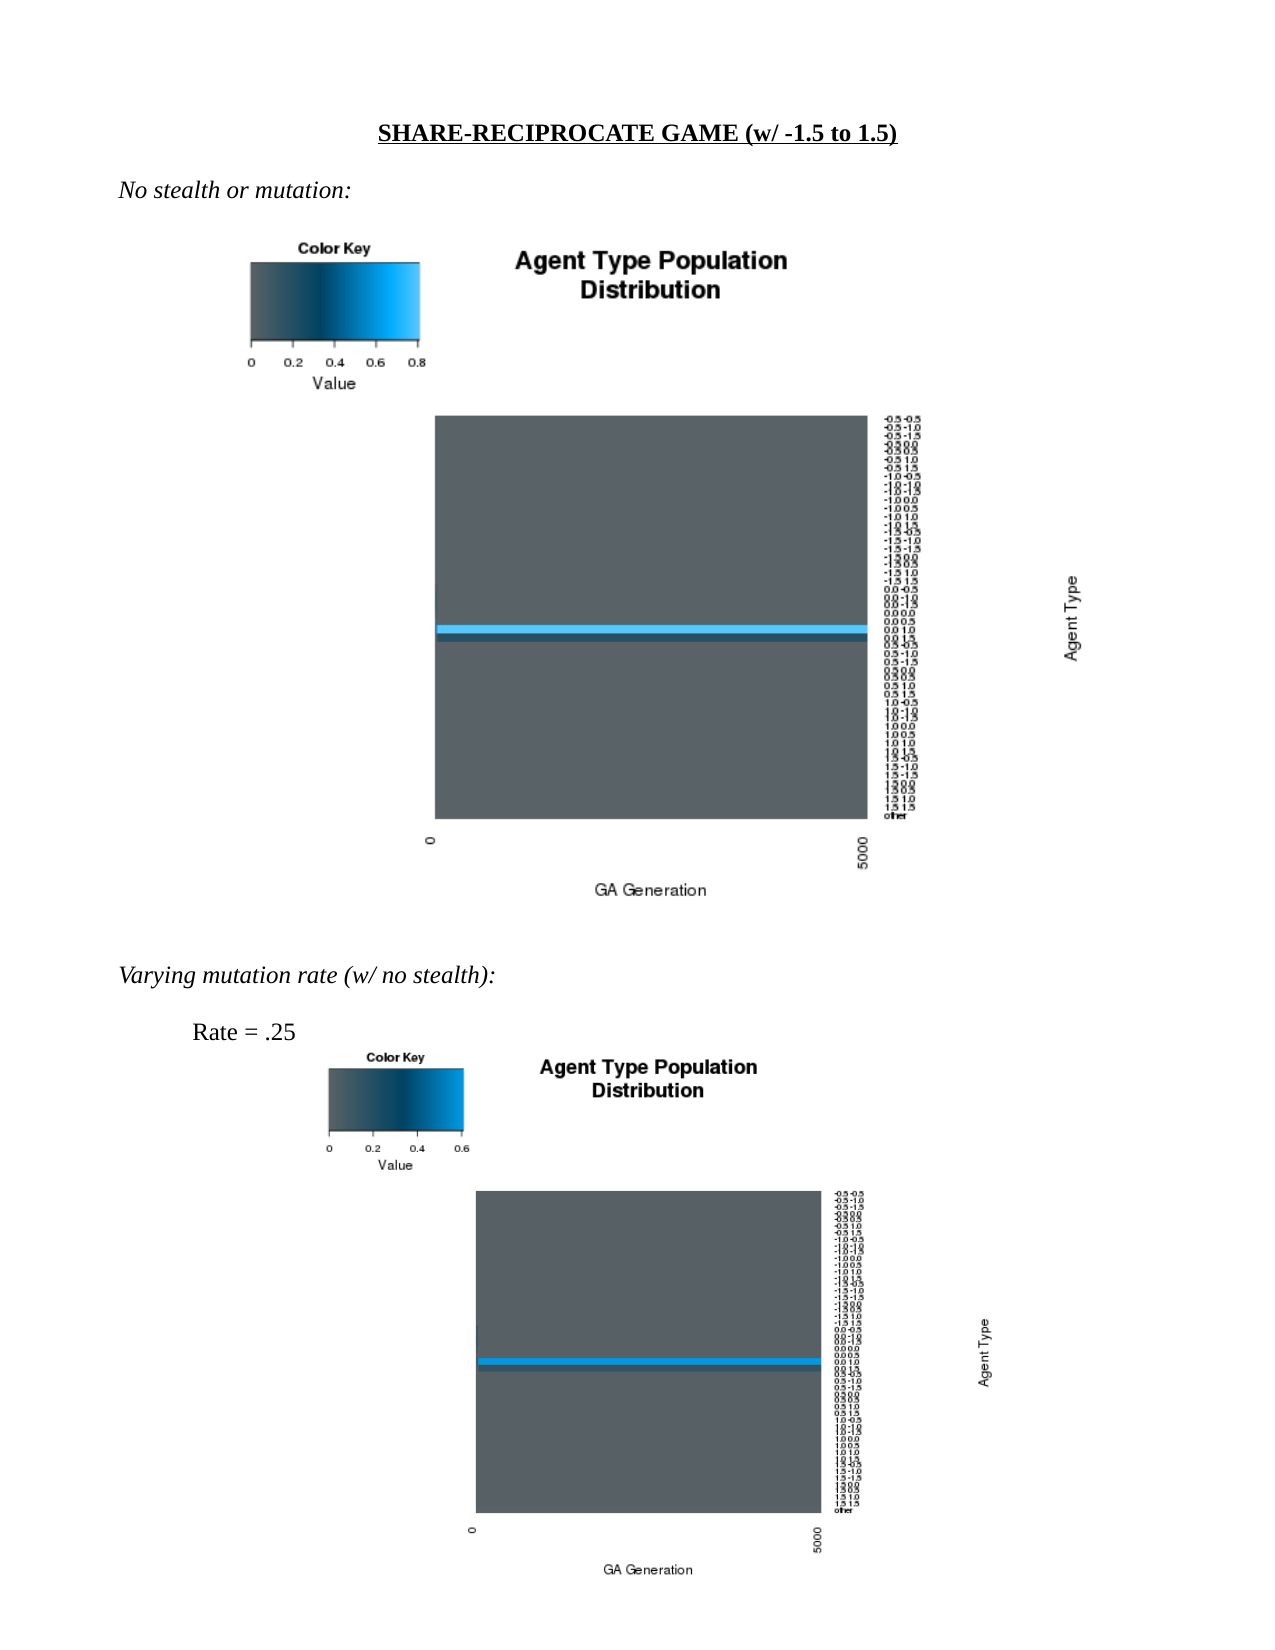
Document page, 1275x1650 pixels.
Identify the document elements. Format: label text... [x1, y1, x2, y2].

text No stealth or mutation: [118, 176, 1157, 204]
text Varying mutation rate (w/ no stealth): [118, 960, 1157, 988]
picture [282, 1046, 993, 1580]
text Rate = .25 [118, 1017, 1157, 1046]
text SHARE-RECIPROCATE GAME (w/ -1.5 to 1.5) [118, 118, 1157, 147]
picture [191, 233, 1084, 903]
